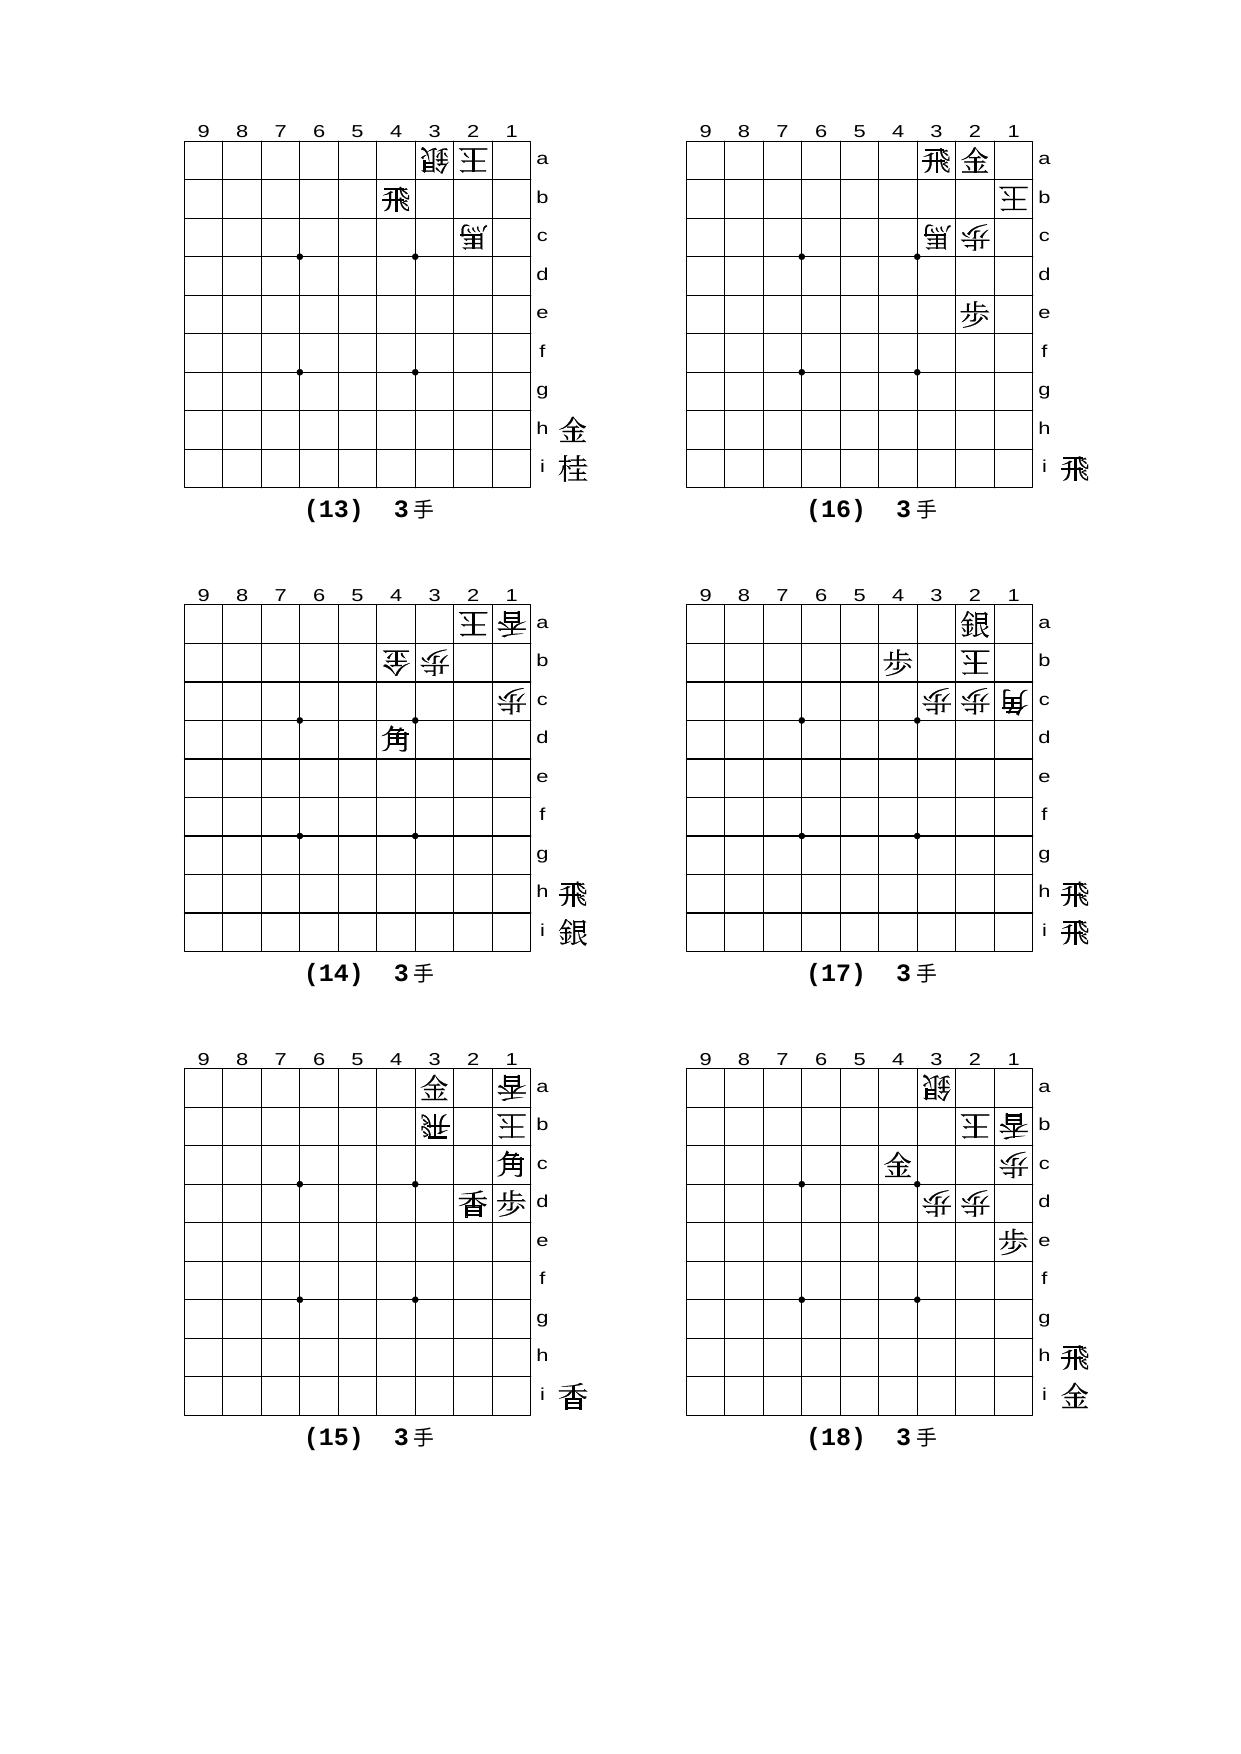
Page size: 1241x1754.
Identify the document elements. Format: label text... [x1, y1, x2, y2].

text (13) 3手 [118, 495, 620, 525]
text (16) 3手 [620, 495, 1122, 525]
text (14) 3手 [118, 959, 620, 989]
text (15) 3手 [118, 1423, 620, 1453]
text (17) 3手 [620, 959, 1122, 989]
text (18) 3手 [620, 1423, 1122, 1453]
